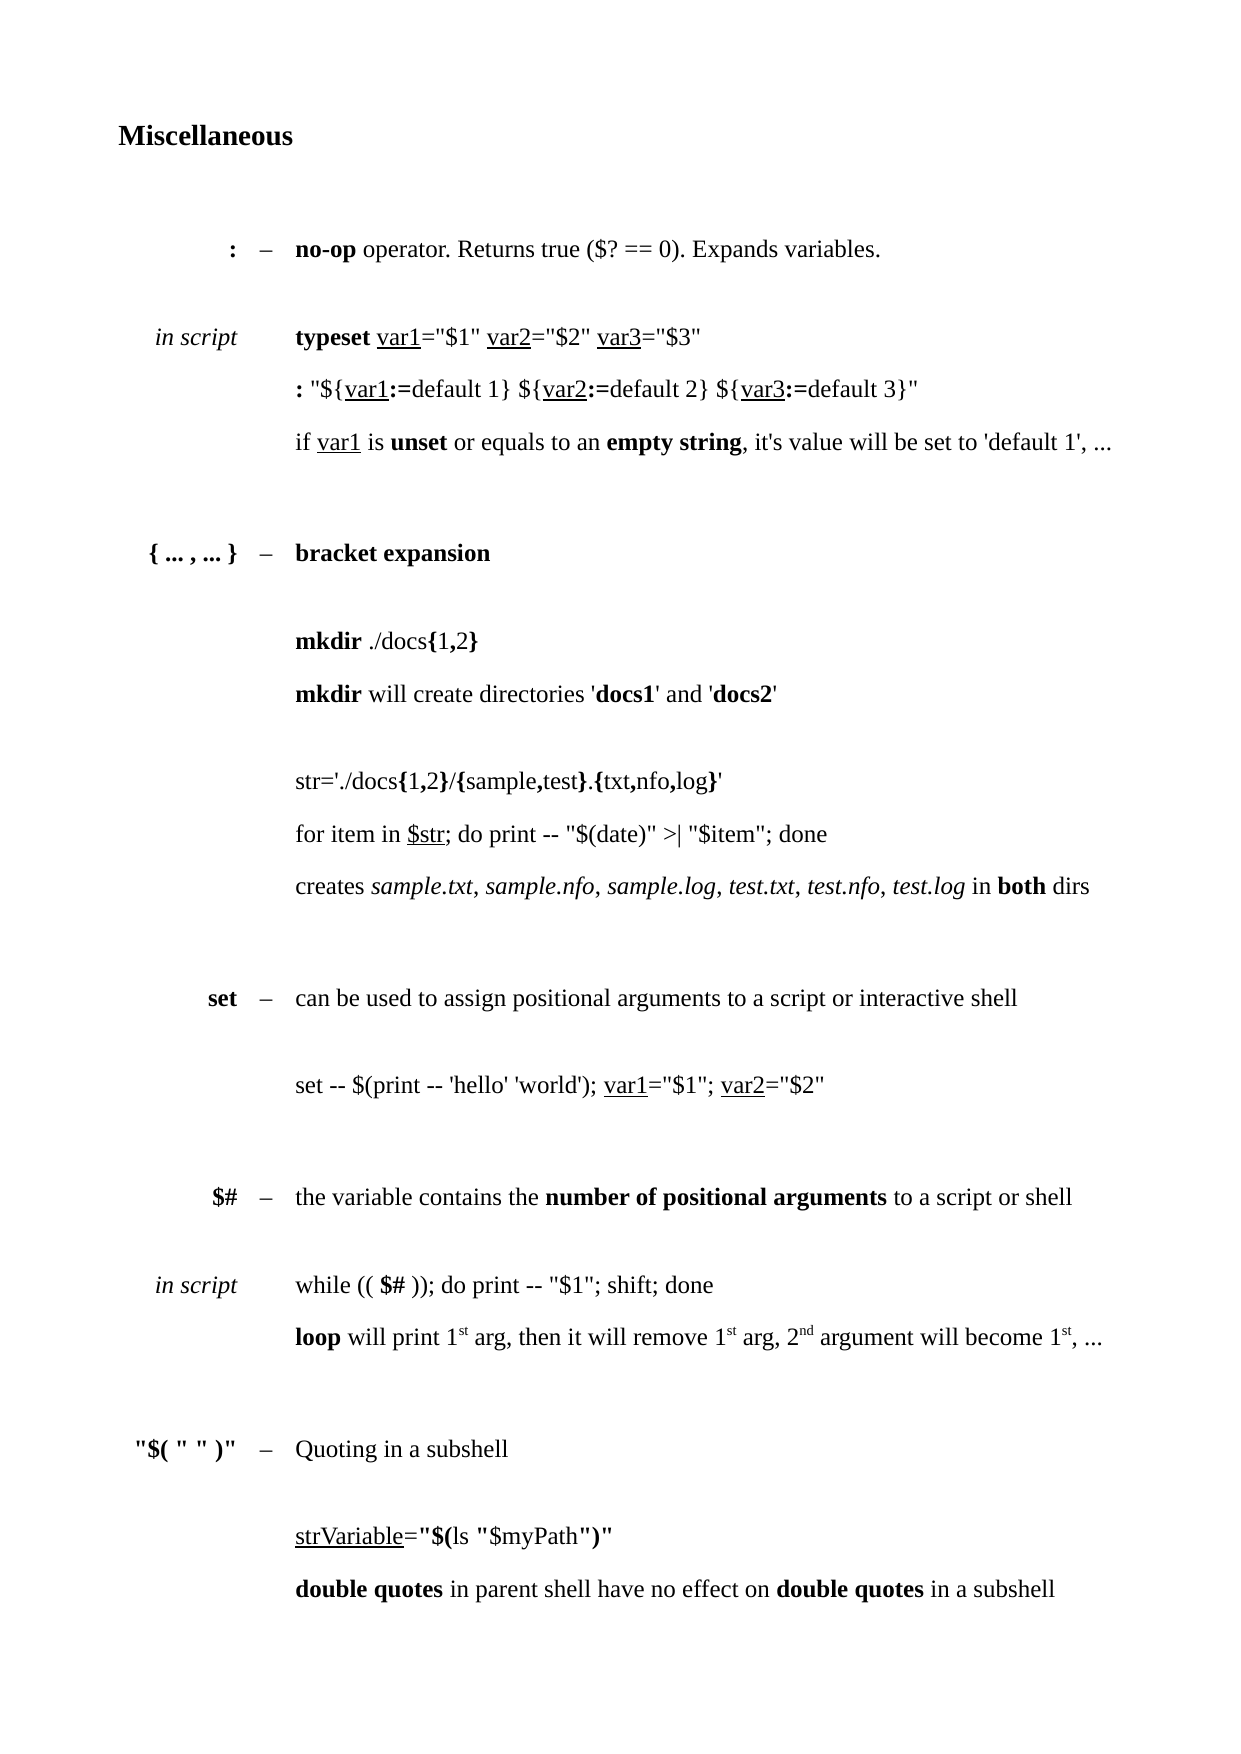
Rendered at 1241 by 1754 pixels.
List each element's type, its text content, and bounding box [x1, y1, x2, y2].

text mkdir ./docs{1,2} [118, 626, 1122, 655]
text double quotes in parent shell have no effect on double quotes in a subshell [118, 1574, 1122, 1603]
text Miscellaneous [118, 118, 1122, 152]
text set – can be used to assign positional arguments to a script or interactive shell [118, 983, 1122, 1011]
text : "${var1:=default 1} ${var2:=default 2} ${var3:=default 3}" [118, 374, 1122, 403]
text { ... , ... } – bracket expansion [118, 538, 1122, 567]
text loop will print 1st arg, then it will remove 1st arg, 2nd argument will become 1st, ... [118, 1322, 1122, 1351]
text $# – the variable contains the number of positional arguments to a script or shell [118, 1182, 1122, 1211]
text in script while (( $# )); do print -- "$1"; shift; done [118, 1270, 1122, 1298]
text mkdir will create directories 'docs1' and 'docs2' [118, 679, 1122, 707]
text creates sample.txt, sample.nfo, sample.log, test.txt, test.nfo, test.log in both dirs [118, 871, 1122, 900]
text if var1 is unset or equals to an empty string, it's value will be set to 'default 1', ... [118, 427, 1122, 456]
text in script typeset var1="$1" var2="$2" var3="$3" [118, 322, 1122, 351]
text strVariable="$(ls "$myPath")" [118, 1521, 1122, 1550]
text set -- $(print -- 'hello' 'world'); var1="$1"; var2="$2" [118, 1071, 1122, 1099]
text for item in $str; do print -- "$(date)" >| "$item"; done [118, 819, 1122, 848]
text : – no-op operator. Returns true ($? == 0). Expands variables. [118, 234, 1122, 263]
text str='./docs{1,2}/{sample,test}.{txt,nfo,log}' [118, 766, 1122, 795]
text "$( " " )" – Quoting in a subshell [118, 1434, 1122, 1462]
